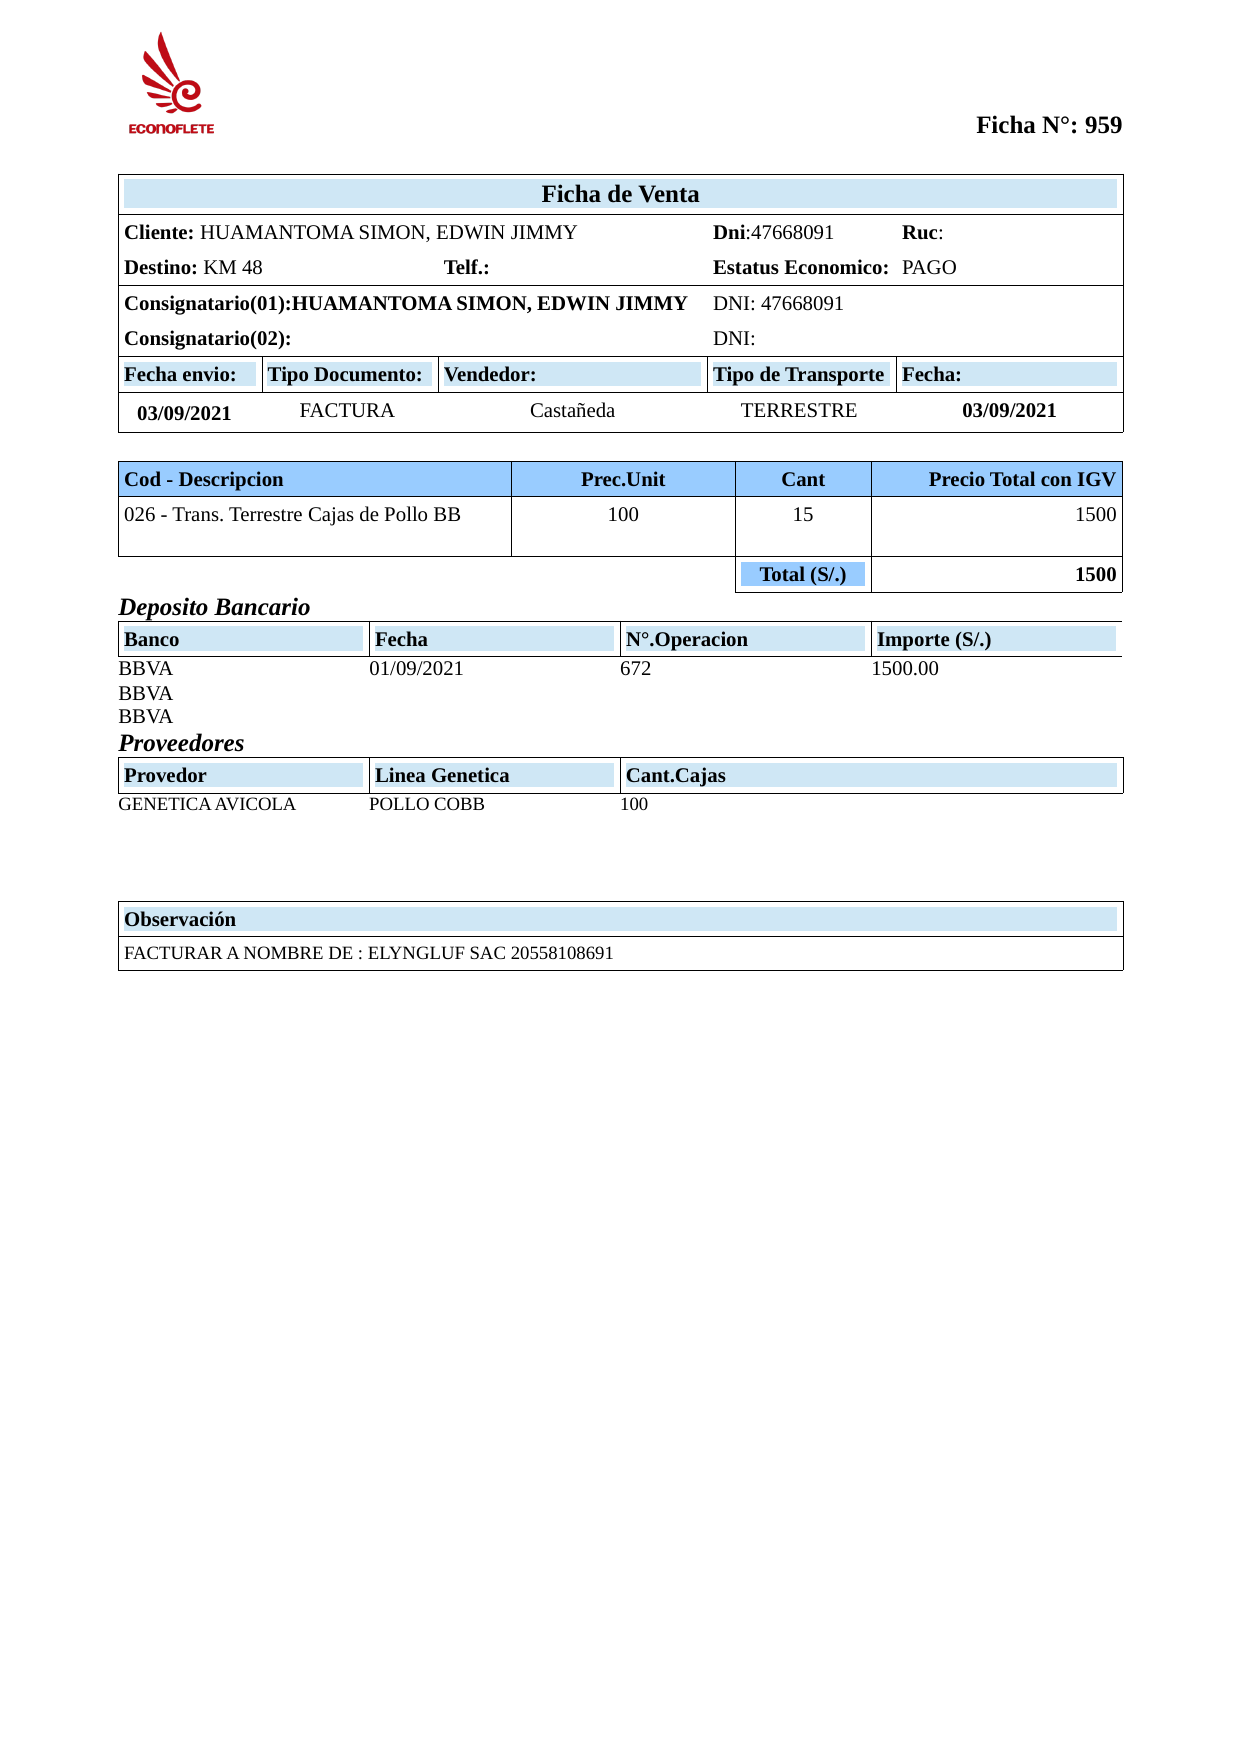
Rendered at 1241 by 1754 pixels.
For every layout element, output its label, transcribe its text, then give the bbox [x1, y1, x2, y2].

table_cell [118, 557, 511, 592]
table_cell Telf.: [438, 249, 707, 285]
text Deposito Bancario [118, 592, 1122, 621]
table_cell Vendedor: [439, 357, 707, 392]
table_cell Cliente: HUAMANTOMA SIMON, EDWIN JIMMY [119, 215, 707, 249]
table_cell [620, 705, 871, 728]
table_cell Consignatario(01):HUAMANTOMA SIMON, EDWIN JIMMY [119, 286, 707, 321]
table_header Prec.Unit [512, 462, 735, 496]
table_cell 1500 [872, 557, 1122, 592]
picture [118, 31, 225, 134]
table_cell BBVA [118, 705, 369, 728]
table_cell [369, 815, 620, 836]
table_cell 100 [512, 497, 735, 556]
table_cell [620, 858, 1123, 879]
text Proveedores [118, 728, 1122, 757]
table_cell [871, 705, 1122, 728]
table_cell [369, 680, 620, 704]
table_header Precio Total con IGV [872, 462, 1122, 496]
table_cell GENETICA AVICOLA [118, 794, 369, 814]
table_header Linea Genetica [370, 758, 620, 793]
table_header Cod - Descripcion [119, 462, 511, 496]
table_cell FACTURA [262, 393, 438, 432]
table_header Provedor [119, 758, 369, 793]
table_cell Destino: KM 48 [119, 249, 438, 285]
table_cell Tipo Documento: [263, 357, 438, 392]
table_cell [620, 680, 871, 704]
table_cell DNI: [707, 321, 1123, 356]
table_cell BBVA [118, 680, 369, 704]
table_cell Dni:47668091 [707, 215, 896, 249]
table_cell Consignatario(02): [119, 321, 707, 356]
table_cell 1500.00 [871, 657, 1122, 680]
table_cell 03/09/2021 [119, 393, 262, 432]
table_cell Estatus Economico: [707, 249, 896, 285]
table_cell TERRESTRE [707, 393, 896, 432]
table_cell Tipo de Transporte [708, 357, 896, 392]
table_header Fecha [370, 622, 620, 656]
table_cell POLLO COBB [369, 794, 620, 814]
table_cell [118, 879, 369, 901]
table_header Cant.Cajas [621, 758, 1123, 793]
table_header Observación [119, 902, 1123, 936]
table_cell Fecha: [897, 357, 1123, 392]
table_cell 1500 [872, 497, 1122, 556]
table_header Banco [119, 622, 369, 656]
table_cell DNI: 47668091 [707, 286, 1123, 321]
table_cell [118, 858, 369, 879]
table_cell FACTURAR A NOMBRE DE : ELYNGLUF SAC 20558108691 [119, 937, 1123, 969]
table_cell 100 [620, 794, 1123, 814]
table_cell [620, 815, 1123, 836]
table_header Cant [736, 462, 871, 496]
table_cell PAGO [896, 249, 1123, 285]
table_cell [369, 879, 620, 901]
table_cell [369, 858, 620, 879]
table_cell 672 [620, 657, 871, 680]
table_header Importe (S/.) [872, 622, 1122, 656]
table_cell [369, 836, 620, 858]
table_cell 01/09/2021 [369, 657, 620, 680]
table_cell 15 [736, 497, 871, 556]
table_cell BBVA [118, 657, 369, 680]
table_header N°.Operacion [621, 622, 871, 656]
table_cell [620, 836, 1123, 858]
table_cell 03/09/2021 [896, 393, 1123, 432]
table_cell [871, 680, 1122, 704]
table_cell [369, 705, 620, 728]
table_cell Ruc: [896, 215, 1123, 249]
table_cell Castañeda [438, 393, 707, 432]
table_cell 026 - Trans. Terrestre Cajas de Pollo BB [119, 497, 511, 556]
table_cell [511, 557, 735, 592]
table_cell [118, 815, 369, 836]
table_cell [620, 879, 1123, 901]
table_cell Fecha envio: [119, 357, 262, 392]
table_cell Total (S/.) [736, 557, 871, 592]
table_cell [118, 836, 369, 858]
table_header Ficha de Venta [119, 175, 1123, 214]
